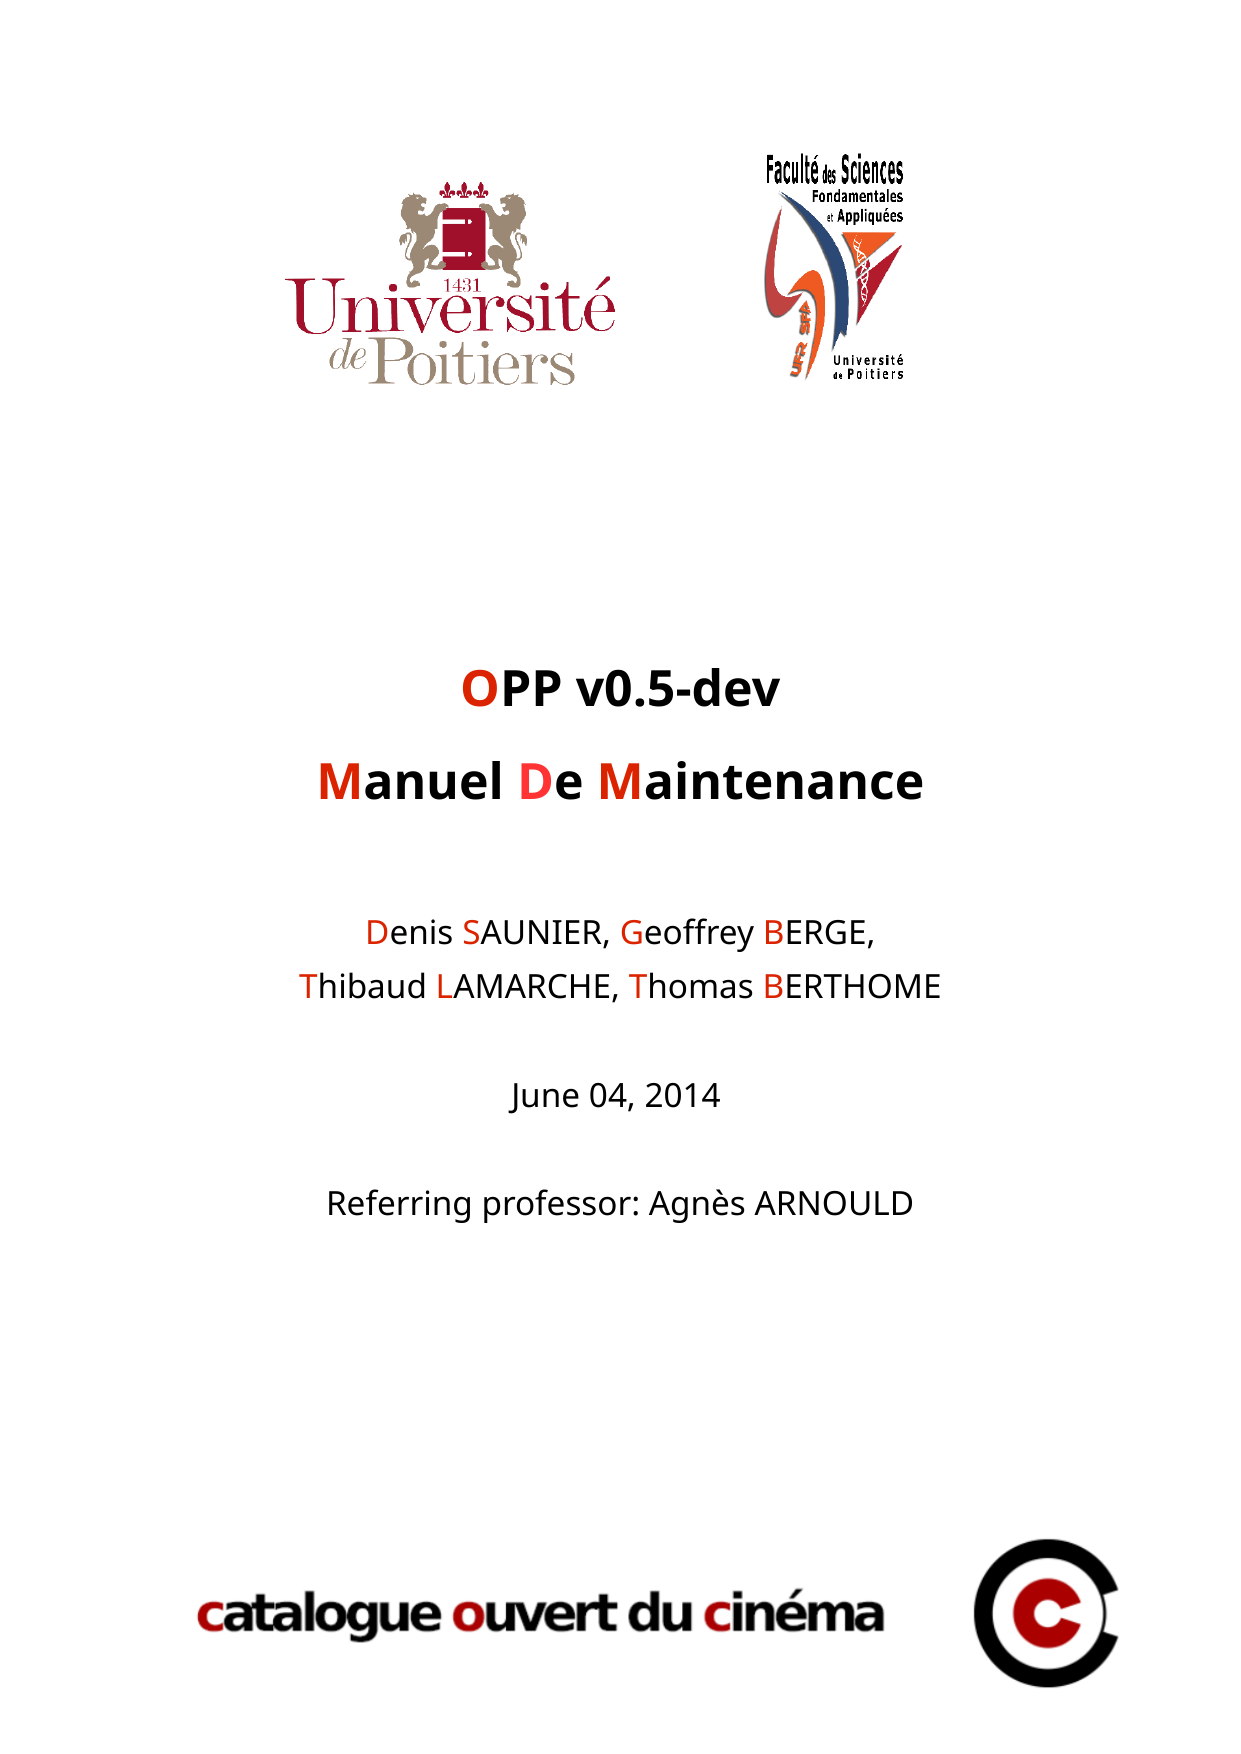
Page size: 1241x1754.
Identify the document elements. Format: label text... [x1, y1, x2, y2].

text Denis SAUNIER, Geoffrey BERGE, [118, 909, 1122, 954]
text June 04, 2014 [118, 1072, 1122, 1117]
subtitle Manuel De Maintenance [118, 746, 1122, 814]
picture [118, 48, 1123, 467]
subtitle OPP v0.5-dev [118, 653, 1122, 721]
text Referring professor: Agnès ARNOULD [118, 1180, 1122, 1226]
text Thibaud LAMARCHE, Thomas BERTHOME [118, 963, 1122, 1008]
picture [113, 1481, 1145, 1747]
